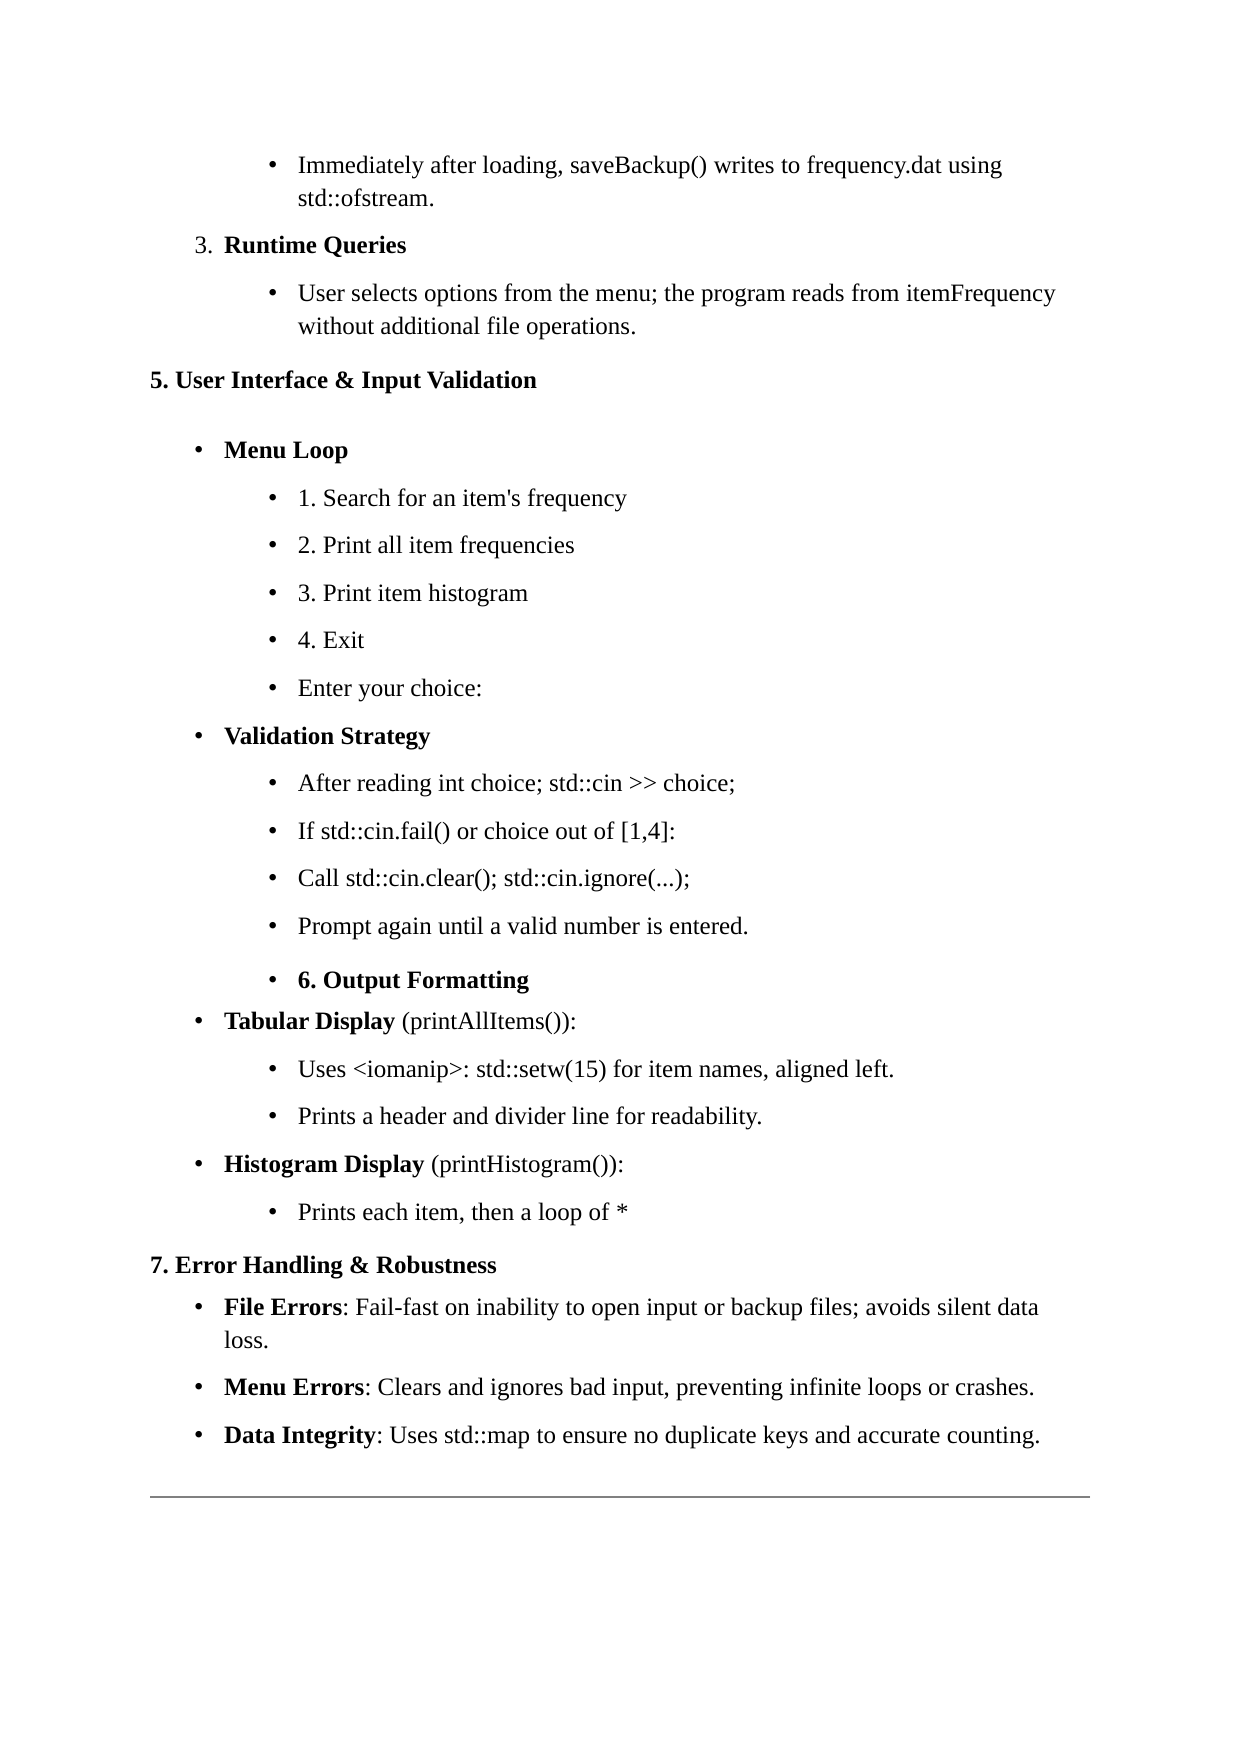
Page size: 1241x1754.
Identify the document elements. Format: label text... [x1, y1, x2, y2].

list Enter your choice: [268, 673, 1090, 702]
subtitle 7. Error Handling & Robustness [150, 1251, 1090, 1279]
list If std::cin.fail() or choice out of [1,4]: [268, 816, 1090, 845]
list File Errors: Fail-fast on inability to open input or backup files; avoids silent data loss. [194, 1292, 1090, 1353]
list Validation Strategy [194, 721, 1090, 749]
list 1. Search for an item's frequency [268, 483, 1090, 511]
list Call std::cin.clear(); std::cin.ignore(...); [268, 863, 1090, 892]
list Menu Errors: Clears and ignores bad input, preventing infinite loops or crashes. [194, 1372, 1090, 1401]
list Prompt again until a valid number is entered. [268, 911, 1090, 940]
list 3. Print item histogram [268, 578, 1090, 607]
list Histogram Display (printHistogram()): [194, 1149, 1090, 1178]
list Runtime Queries [194, 231, 1090, 259]
list Tabular Display (printAllItems()): [194, 1006, 1090, 1035]
list Immediately after loading, saveBackup() writes to frequency.dat using std::ofstream. [268, 150, 1090, 212]
list Prints each item, then a loop of * [268, 1197, 1090, 1225]
subtitle 6. Output Formatting [268, 965, 1090, 994]
list Data Integrity: Uses std::map to ensure no duplicate keys and accurate counting. [194, 1420, 1090, 1449]
list After reading int choice; std::cin >> choice; [268, 768, 1090, 797]
list Menu Loop [194, 435, 1090, 464]
list Prints a header and divider line for readability. [268, 1101, 1090, 1130]
list User selects options from the menu; the program reads from itemFrequency without additional file operations. [268, 278, 1090, 340]
list 2. Print all item frequencies [268, 530, 1090, 559]
list 4. Exit [268, 626, 1090, 654]
list Uses <iomanip>: std::setw(15) for item names, aligned left. [268, 1054, 1090, 1083]
subtitle 5. User Interface & Input Validation [150, 365, 1090, 394]
